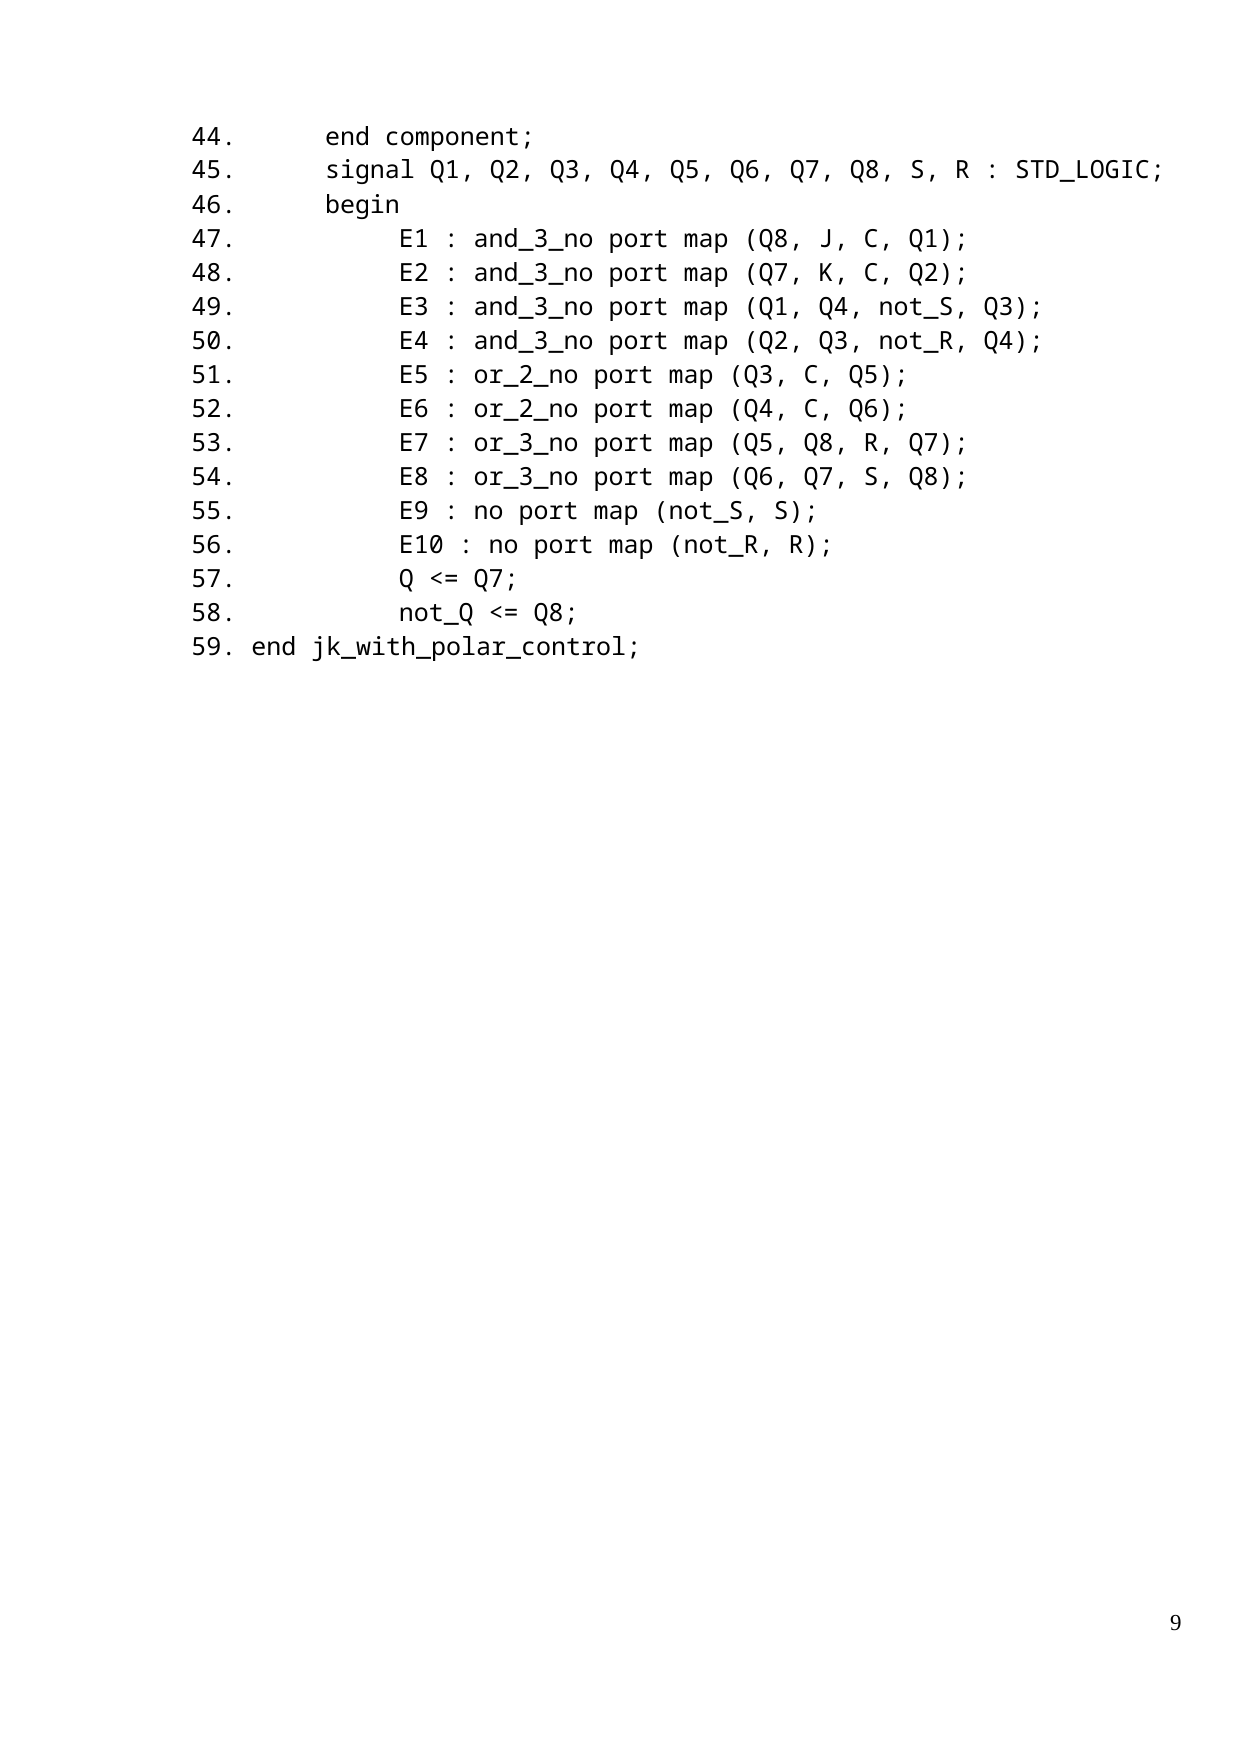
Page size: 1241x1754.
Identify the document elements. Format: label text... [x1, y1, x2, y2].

list E10 : no port map (not_R, R); [177, 527, 1181, 561]
list E9 : no port map (not_S, S); [177, 493, 1181, 527]
list end component; [177, 118, 1181, 152]
list E5 : or_2_no port map (Q3, C, Q5); [177, 357, 1181, 391]
list Q <= Q7; [177, 561, 1181, 595]
list E8 : or_3_no port map (Q6, Q7, S, Q8); [177, 459, 1181, 493]
list E1 : and_3_no port map (Q8, J, C, Q1); [177, 220, 1181, 254]
list begin [177, 186, 1181, 220]
list E7 : or_3_no port map (Q5, Q8, R, Q7); [177, 425, 1181, 459]
list signal Q1, Q2, Q3, Q4, Q5, Q6, Q7, Q8, S, R : STD_LOGIC; [177, 152, 1181, 186]
list E4 : and_3_no port map (Q2, Q3, not_R, Q4); [177, 322, 1181, 357]
list not_Q <= Q8; [177, 595, 1181, 629]
list E3 : and_3_no port map (Q1, Q4, not_S, Q3); [177, 288, 1181, 322]
list E6 : or_2_no port map (Q4, C, Q6); [177, 391, 1181, 425]
list E2 : and_3_no port map (Q7, K, C, Q2); [177, 254, 1181, 288]
list end jk_with_polar_control; [177, 629, 1181, 663]
